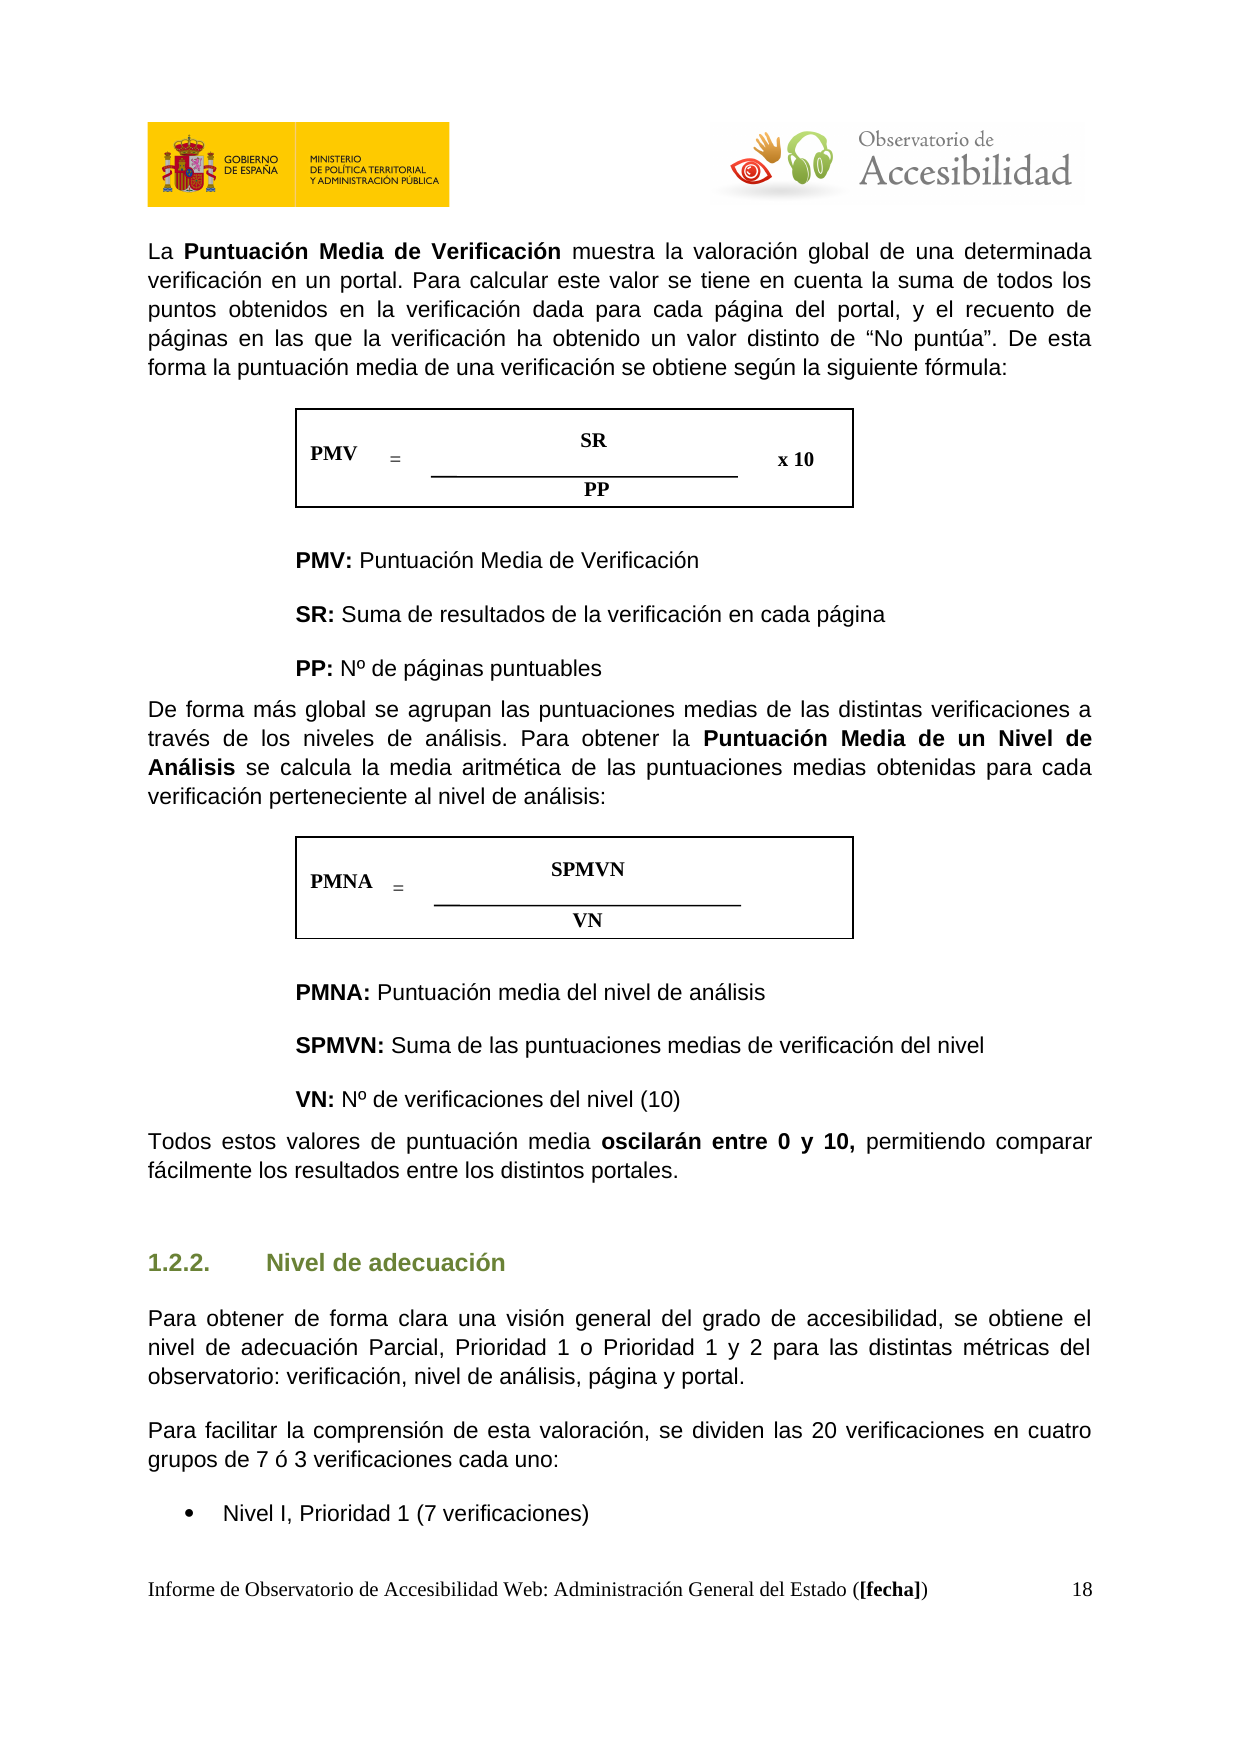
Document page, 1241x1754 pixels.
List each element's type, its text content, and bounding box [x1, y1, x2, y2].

picture [710, 122, 1086, 205]
text Para obtener de forma clara una visión general del grado de accesibilidad, se obtiene el nivel de adecuación Parcial, Prioridad 1 o Prioridad 1 y 2 para las distintas métricas del observatorio: verificación, nivel de análisis, página y portal. [148, 1305, 1092, 1389]
text VN: Nº de verificaciones del nivel (10) [295, 1086, 1092, 1113]
picture [147, 122, 450, 207]
text Todos estos valores de puntuación media oscilarán entre 0 y 10, permitiendo comparar fácilmente los resultados entre los distintos portales. [148, 1128, 1092, 1183]
text Para facilitar la comprensión de esta valoración, se dividen las 20 verificaciones en cuatro grupos de 7 ó 3 verificaciones cada uno: [148, 1417, 1092, 1472]
text PP: Nº de páginas puntuables [295, 654, 1092, 681]
text PMNA: Puntuación media del nivel de análisis [295, 978, 1092, 1005]
text SR: Suma de resultados de la verificación en cada página [295, 601, 1092, 627]
text PMV: Puntuación Media de Verificación [295, 547, 1092, 573]
text De forma más global se agrupan las puntuaciones medias de las distintas verificaciones a través de los niveles de análisis. Para obtener la Puntuación Media de un Nivel de Análisis se calcula la media aritmética de las puntuaciones medias obtenidas para cada verificación perteneciente al nivel de análisis: [148, 696, 1092, 809]
list Nivel I, Prioridad 1 (7 verificaciones) [185, 1499, 1092, 1526]
list Nivel de adecuación [148, 1248, 1092, 1277]
text SPMVN: Suma de las puntuaciones medias de verificación del nivel [295, 1032, 1092, 1059]
text La Puntuación Media de Verificación muestra la valoración global de una determinada verificación en un portal. Para calcular este valor se tiene en cuenta la suma de todos los puntos obtenidos en la verificación dada para cada página del portal, y el recuento de páginas en las que la verificación ha obtenido un valor distinto de “No puntúa”. De esta forma la puntuación media de una verificación se obtiene según la siguiente fórmula: [148, 238, 1092, 380]
